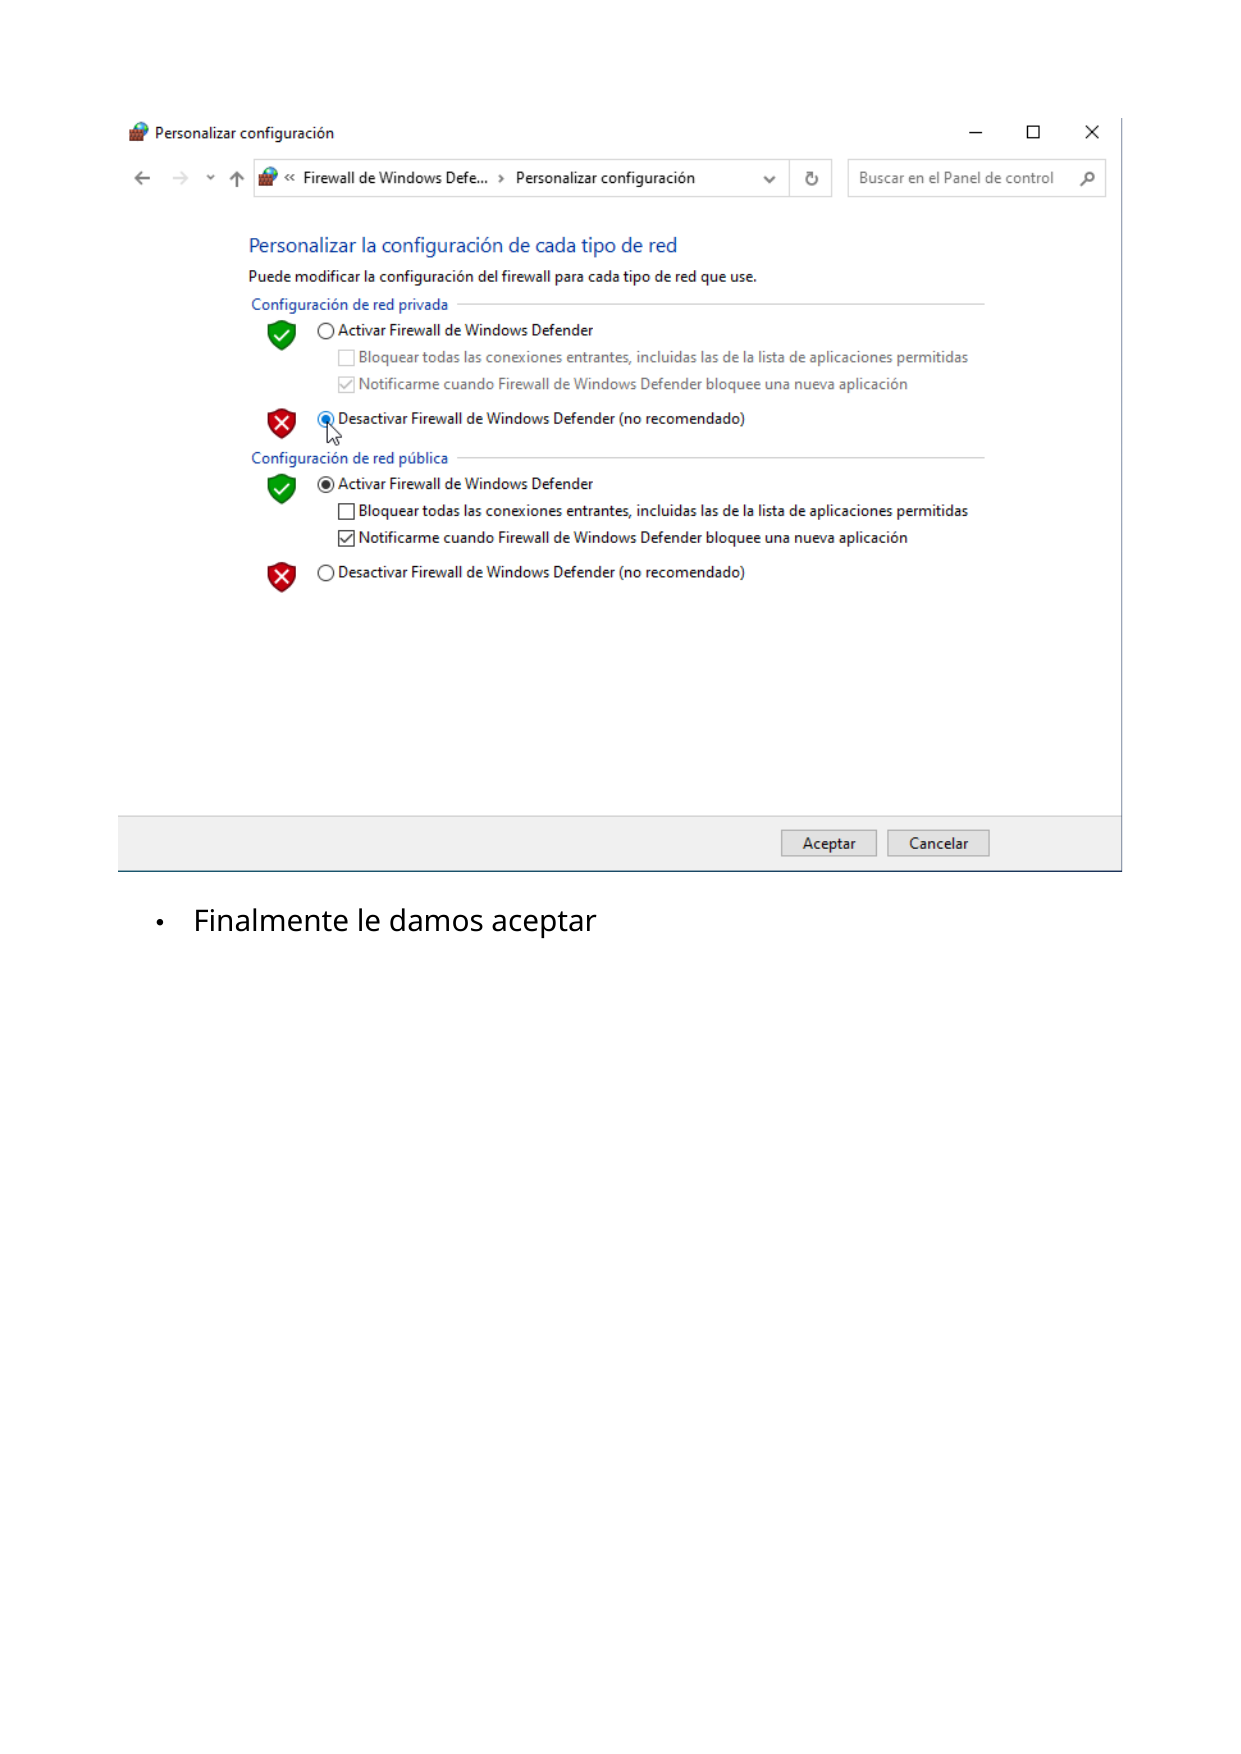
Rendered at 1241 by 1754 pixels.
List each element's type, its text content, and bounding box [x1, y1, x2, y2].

picture [118, 118, 1123, 872]
list Finalmente le damos aceptar [156, 900, 1122, 941]
